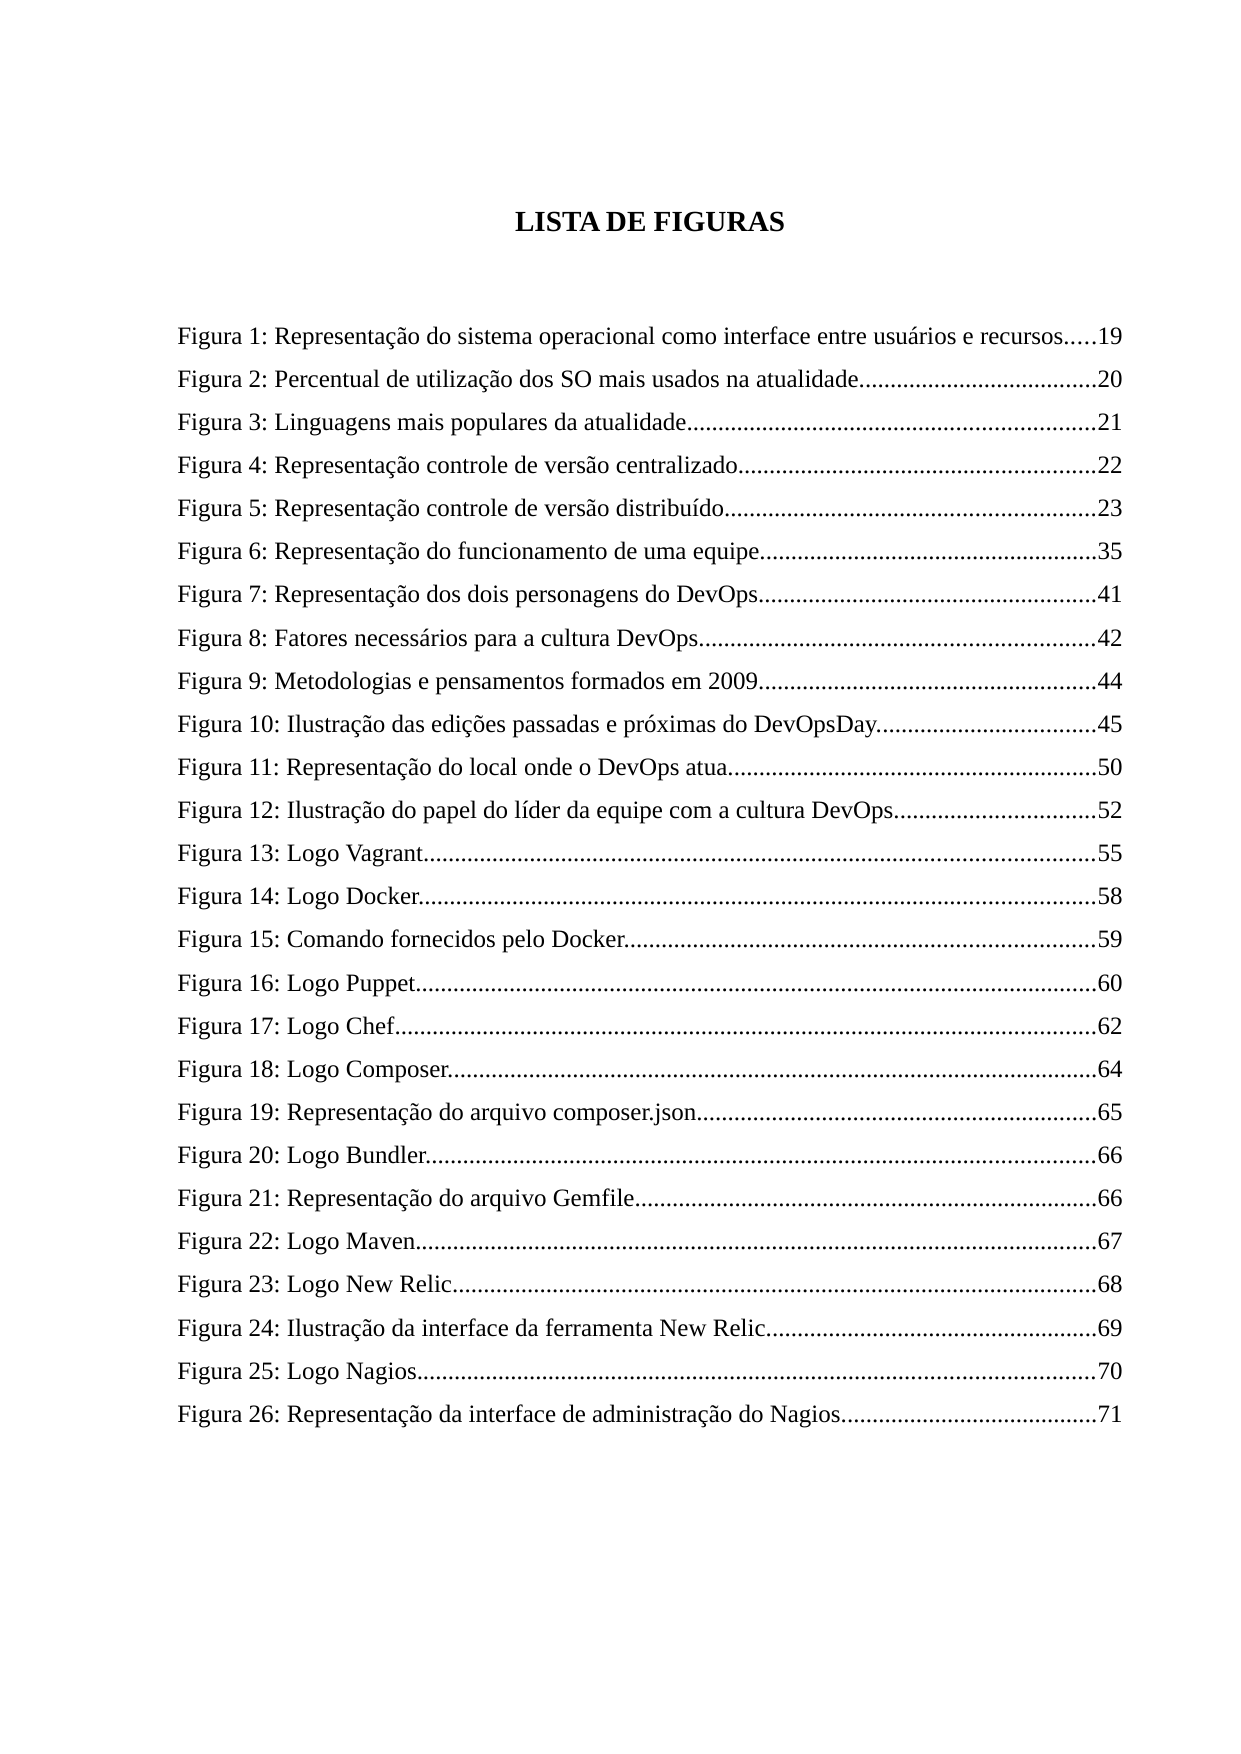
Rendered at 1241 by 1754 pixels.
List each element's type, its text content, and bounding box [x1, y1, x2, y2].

text Figura 8: Fatores necessários para a cultura DevOps. 42 [177, 623, 1122, 651]
text Figura 21: Representação do arquivo Gemfile. 66 [177, 1183, 1122, 1212]
text Figura 12: Ilustração do papel do líder da equipe com a cultura DevOps. 52 [177, 795, 1122, 824]
text Figura 16: Logo Puppet. 60 [177, 968, 1122, 996]
text Figura 3: Linguagens mais populares da atualidade. 21 [177, 407, 1122, 436]
text Figura 24: Ilustração da interface da ferramenta New Relic. 69 [177, 1313, 1122, 1341]
text Figura 19: Representação do arquivo composer.json. 65 [177, 1097, 1122, 1126]
text Figura 1: Representação do sistema operacional como interface entre usuários e recursos. 19 [177, 321, 1122, 349]
text Figura 17: Logo Chef. 62 [177, 1011, 1122, 1039]
text Figura 6: Representação do funcionamento de uma equipe. 35 [177, 536, 1122, 565]
text Figura 23: Logo New Relic. 68 [177, 1269, 1122, 1298]
text Figura 26: Representação da interface de administração do Nagios. 71 [177, 1399, 1122, 1428]
text Figura 9: Metodologias e pensamentos formados em 2009. 44 [177, 666, 1122, 694]
text Figura 11: Representação do local onde o DevOps atua. 50 [177, 752, 1122, 781]
text Figura 22: Logo Maven. 67 [177, 1226, 1122, 1255]
subtitle LISTA DE FIGURAS [177, 204, 1122, 238]
text Figura 10: Ilustração das edições passadas e próximas do DevOpsDay. 45 [177, 709, 1122, 738]
text Figura 13: Logo Vagrant. 55 [177, 838, 1122, 867]
text Figura 14: Logo Docker. 58 [177, 881, 1122, 910]
text Figura 7: Representação dos dois personagens do DevOps. 41 [177, 579, 1122, 608]
text Figura 2: Percentual de utilização dos SO mais usados na atualidade. 20 [177, 364, 1122, 393]
text Figura 20: Logo Bundler. 66 [177, 1140, 1122, 1169]
text Figura 18: Logo Composer. 64 [177, 1054, 1122, 1083]
text Figura 5: Representação controle de versão distribuído. 23 [177, 493, 1122, 522]
text Figura 4: Representação controle de versão centralizado. 22 [177, 450, 1122, 479]
text Figura 25: Logo Nagios. 70 [177, 1356, 1122, 1384]
text Figura 15: Comando fornecidos pelo Docker. 59 [177, 924, 1122, 953]
